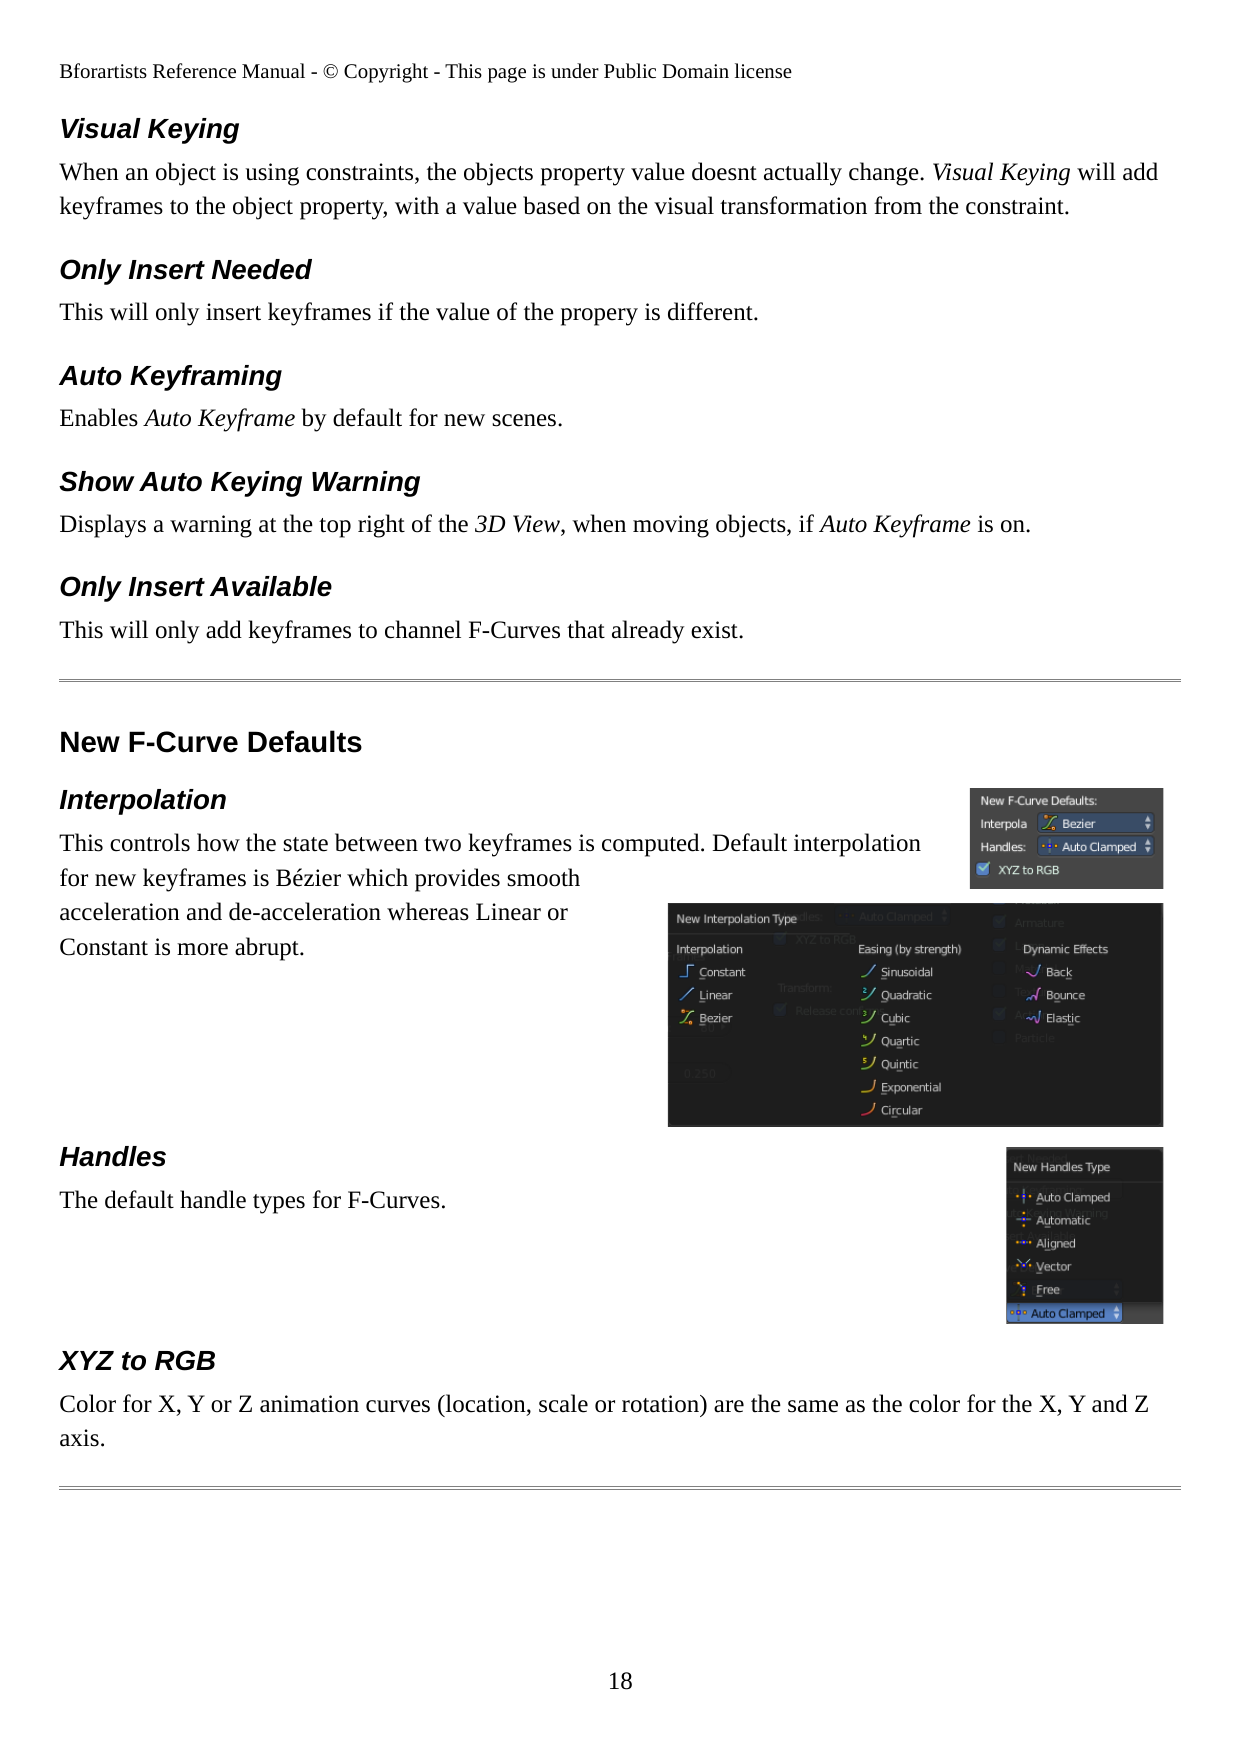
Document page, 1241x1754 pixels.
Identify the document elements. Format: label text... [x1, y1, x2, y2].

subtitle Auto Keyframing [59, 359, 1181, 391]
picture [667, 903, 1164, 1127]
subtitle Handles [59, 1140, 1181, 1172]
subtitle Only Insert Needed [59, 253, 1181, 285]
text When an object is using constraints, the objects property value doesnt actually change. Visual Keying will add keyframes to the object property, with a value based on the visual transformation from the constraint. [59, 157, 1181, 220]
picture [969, 788, 1164, 889]
picture [1006, 1147, 1164, 1324]
subtitle XYZ to RGB [59, 1344, 1181, 1376]
subtitle Visual Keying [59, 113, 1181, 144]
text The default handle types for F-Curves. [59, 1185, 1006, 1213]
text Displays a warning at the top right of the 3D View, when moving objects, if Auto Keyframe is on. [59, 509, 1181, 538]
text This controls how the state between two keyframes is computed. Default interpolation for new keyframes is Bézier which provides smooth acceleration and de-acceleration whereas Linear or Constant is more abrupt. [59, 828, 1181, 960]
subtitle Show Auto Keying Warning [59, 465, 1181, 497]
subtitle Interpolation [59, 784, 1181, 816]
text Enables Auto Keyframe by default for new scenes. [59, 403, 1181, 432]
text This will only insert keyframes if the value of the propery is different. [59, 297, 1181, 326]
subtitle Only Insert Available [59, 571, 1181, 603]
text This will only add keyframes to channel F-Curves that already exist. [59, 615, 1181, 644]
text Color for X, Y or Z animation curves (location, scale or rotation) are the same as the color for the X, Y and Z axis. [59, 1389, 1181, 1452]
subtitle New F-Curve Defaults [59, 725, 1181, 759]
